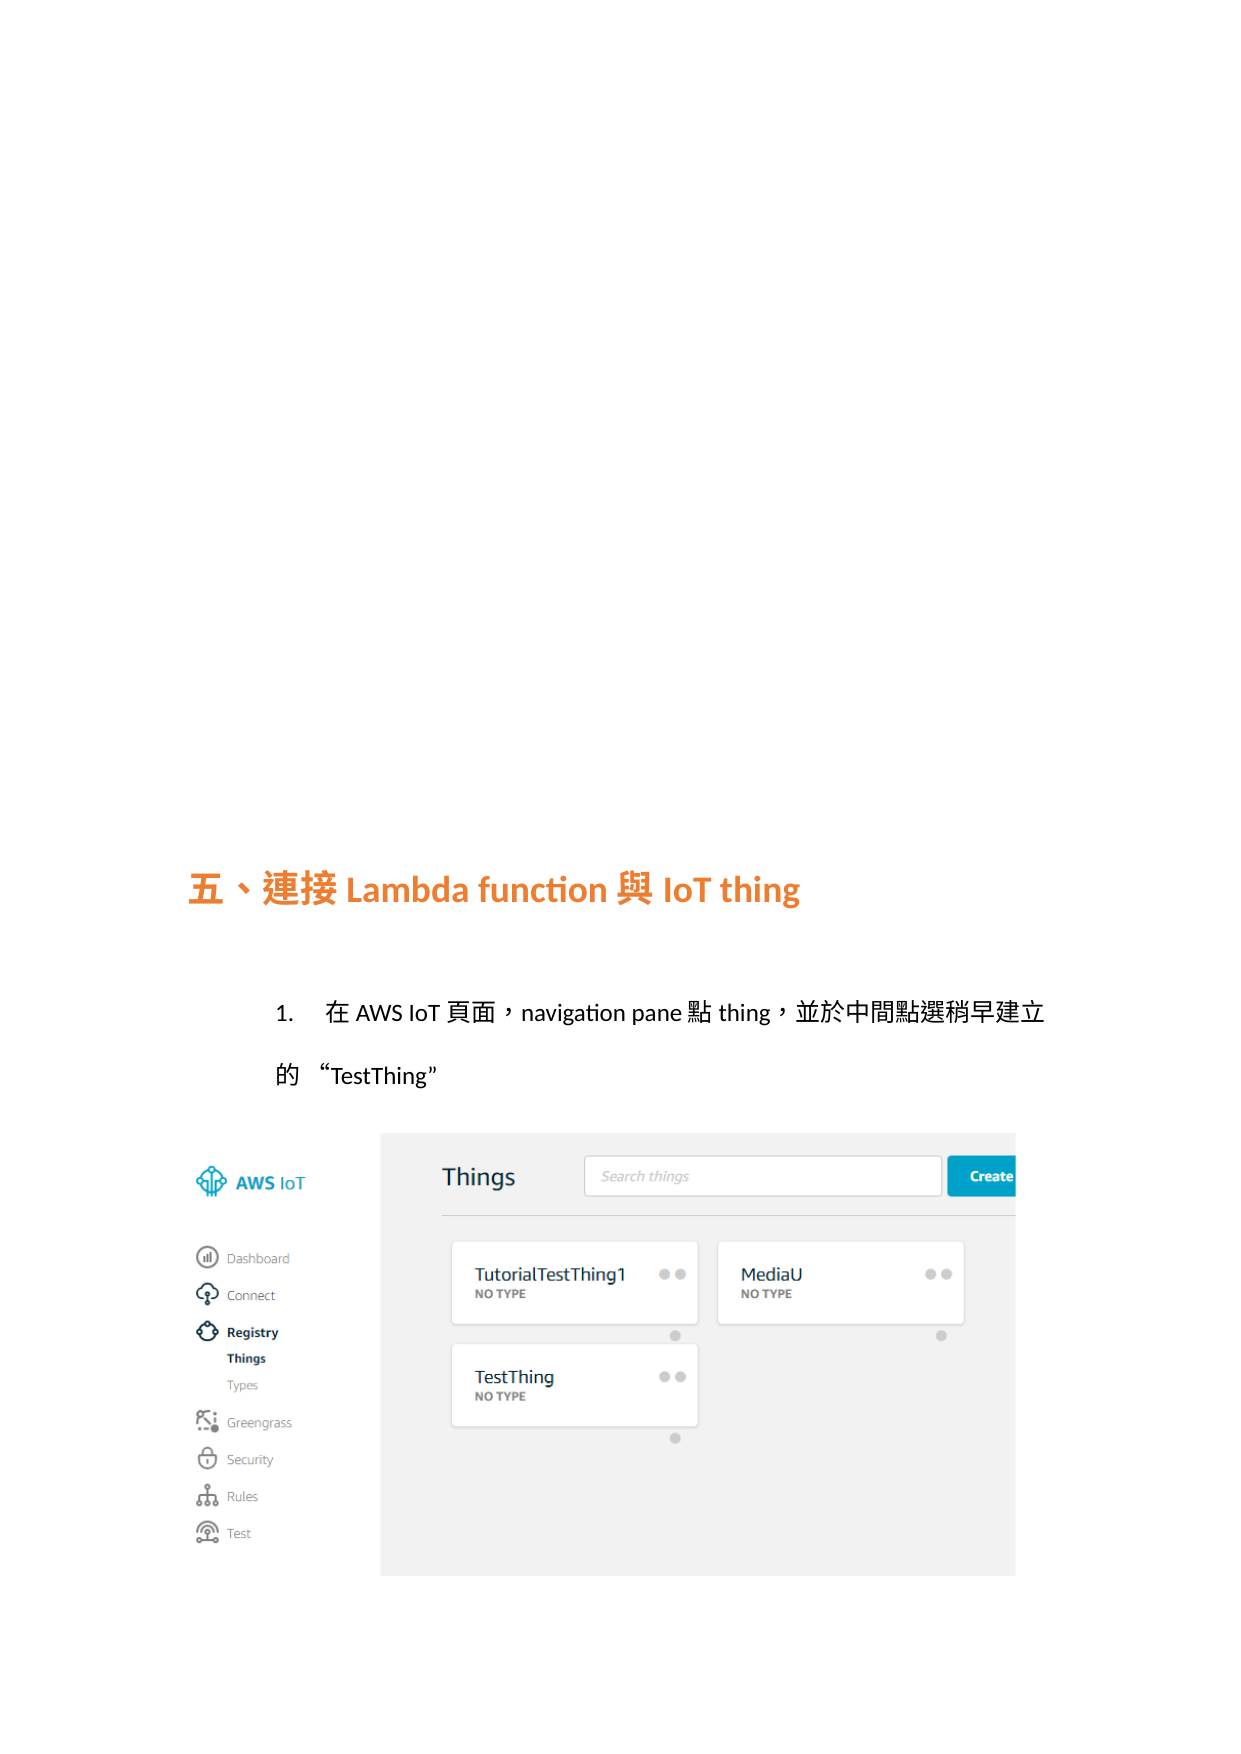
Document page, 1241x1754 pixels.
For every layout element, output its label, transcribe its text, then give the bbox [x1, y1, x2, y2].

list 在 AWS IoT 頁面，navigation pane 點 thing，並於中間點選稍早建立的 “TestThing” [275, 969, 1053, 1094]
text 五、連接 Lambda function 與 IoT thing [187, 844, 1053, 907]
